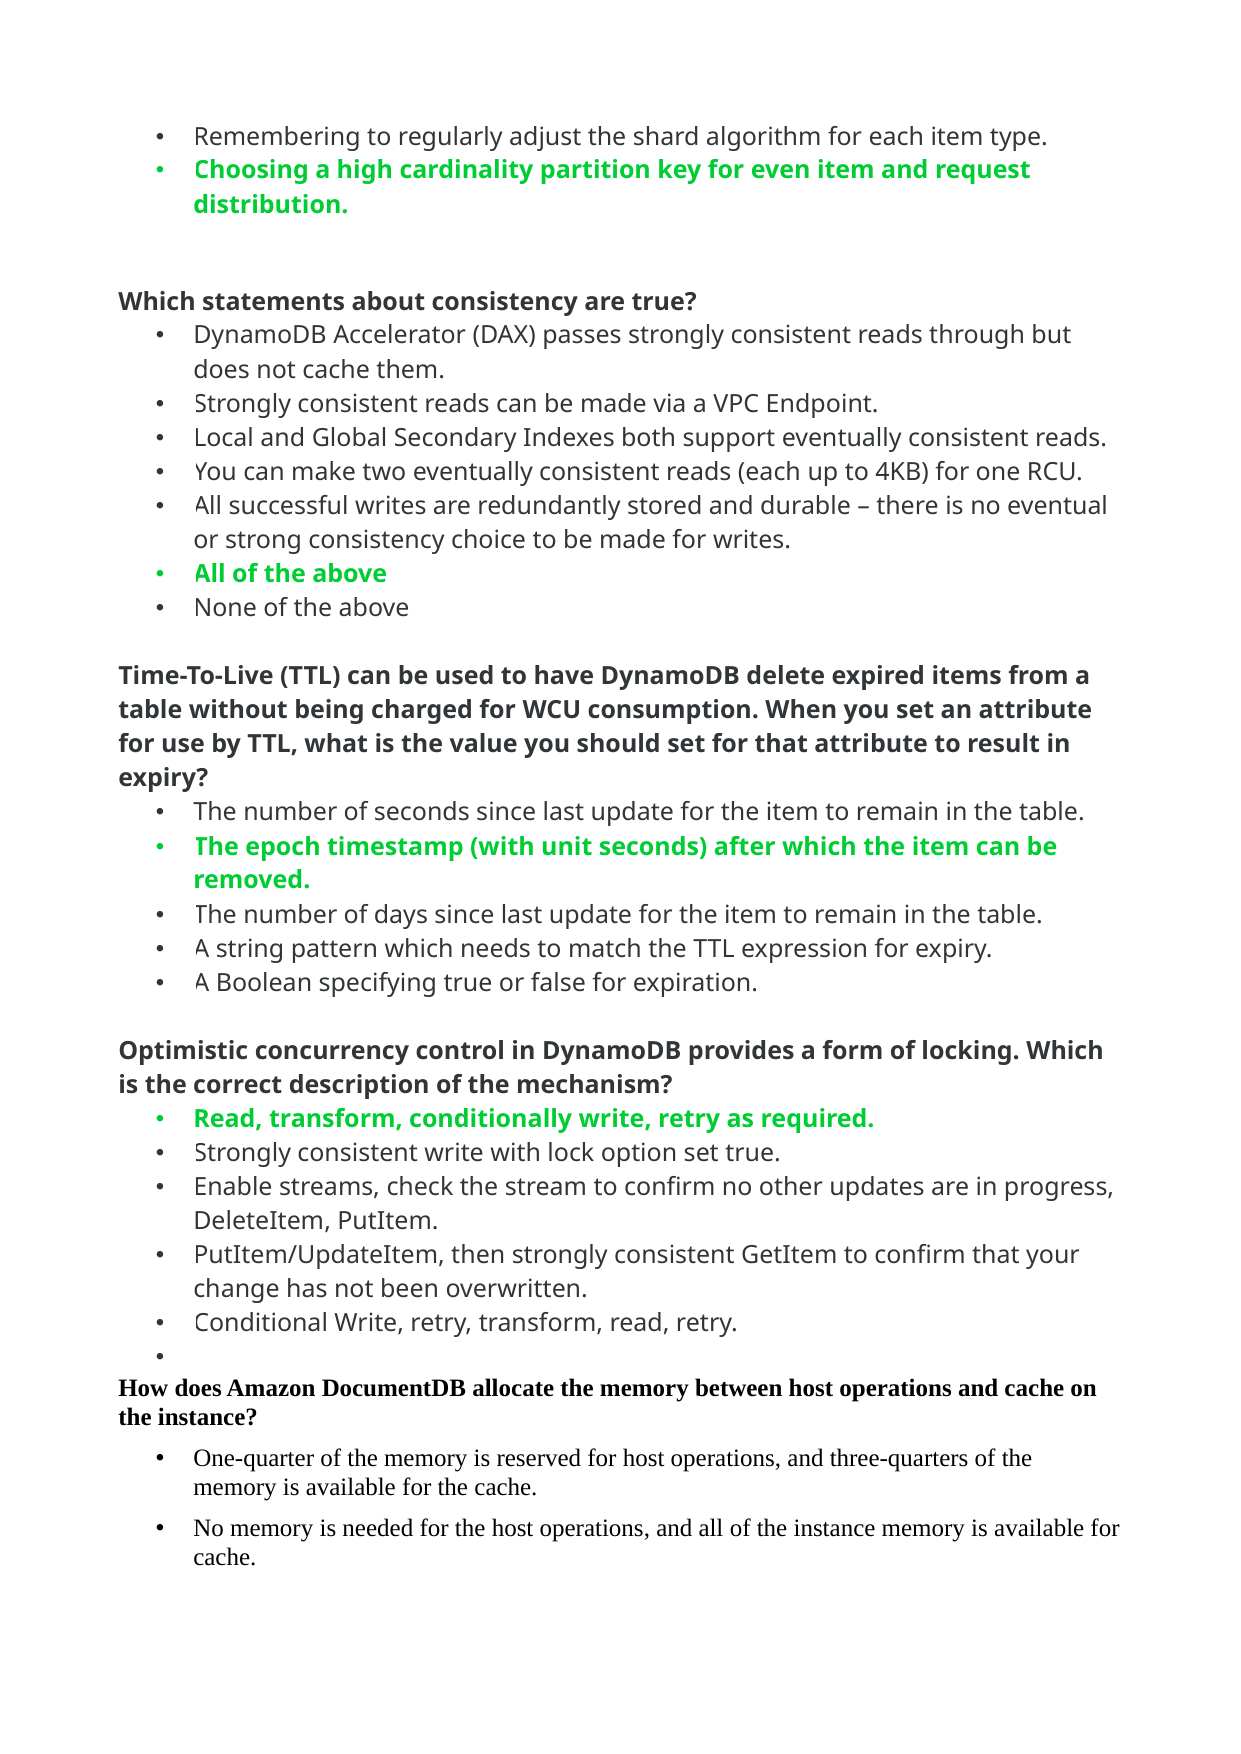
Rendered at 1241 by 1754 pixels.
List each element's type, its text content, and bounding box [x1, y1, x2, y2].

list Choosing a high cardinality partition key for even item and request distribution. [156, 152, 1122, 220]
list Conditional Write, retry, transform, read, retry. [156, 1305, 1122, 1339]
text Optimistic concurrency control in DynamoDB provides a form of locking. Which is the correct description of the mechanism? [118, 1032, 1122, 1101]
list Enable streams, check the stream to confirm no other updates are in progress, DeleteItem, PutItem. [156, 1169, 1122, 1237]
list The number of days since last update for the item to remain in the table. [156, 896, 1122, 930]
list PutItem/UpdateItem, then strongly consistent GetItem to confirm that your change has not been overwritten. [156, 1237, 1122, 1305]
list No memory is needed for the host operations, and all of the instance memory is available for cache. [156, 1513, 1122, 1571]
list One-quarter of the memory is reserved for host operations, and three-quarters of the memory is available for the cache. [156, 1443, 1122, 1501]
list The epoch timestamp (with unit seconds) after which the item can be removed. [156, 828, 1122, 896]
list Local and Global Secondary Indexes both support eventually consistent reads. [156, 419, 1122, 453]
text How does Amazon DocumentDB allocate the memory between host operations and cache on the instance? [118, 1373, 1122, 1431]
list Remembering to regularly adjust the shard algorithm for each item type. [156, 118, 1122, 152]
list Strongly consistent write with lock option set true. [156, 1135, 1122, 1169]
list The number of seconds since last update for the item to remain in the table. [156, 794, 1122, 828]
list Strongly consistent reads can be made via a VPC Endpoint. [156, 385, 1122, 419]
list A string pattern which needs to match the TTL expression for expiry. [156, 930, 1122, 964]
text Time-To-Live (TTL) can be used to have DynamoDB delete expired items from a table without being charged for WCU consumption. When you set an attribute for use by TTL, what is the value you should set for that attribute to result in expiry? [118, 658, 1122, 794]
list DynamoDB Accelerator (DAX) passes strongly consistent reads through but does not cache them. [156, 317, 1122, 385]
list Read, transform, conditionally write, retry as required. [156, 1101, 1122, 1135]
list None of the above [156, 590, 1122, 624]
list All successful writes are redundantly stored and durable – there is no eventual or strong consistency choice to be made for writes. [156, 487, 1122, 556]
text Which statements about consistency are true? [118, 283, 1122, 317]
list A Boolean specifying true or false for expiration. [156, 964, 1122, 998]
list You can make two eventually consistent reads (each up to 4KB) for one RCU. [156, 453, 1122, 487]
list All of the above [156, 556, 1122, 590]
